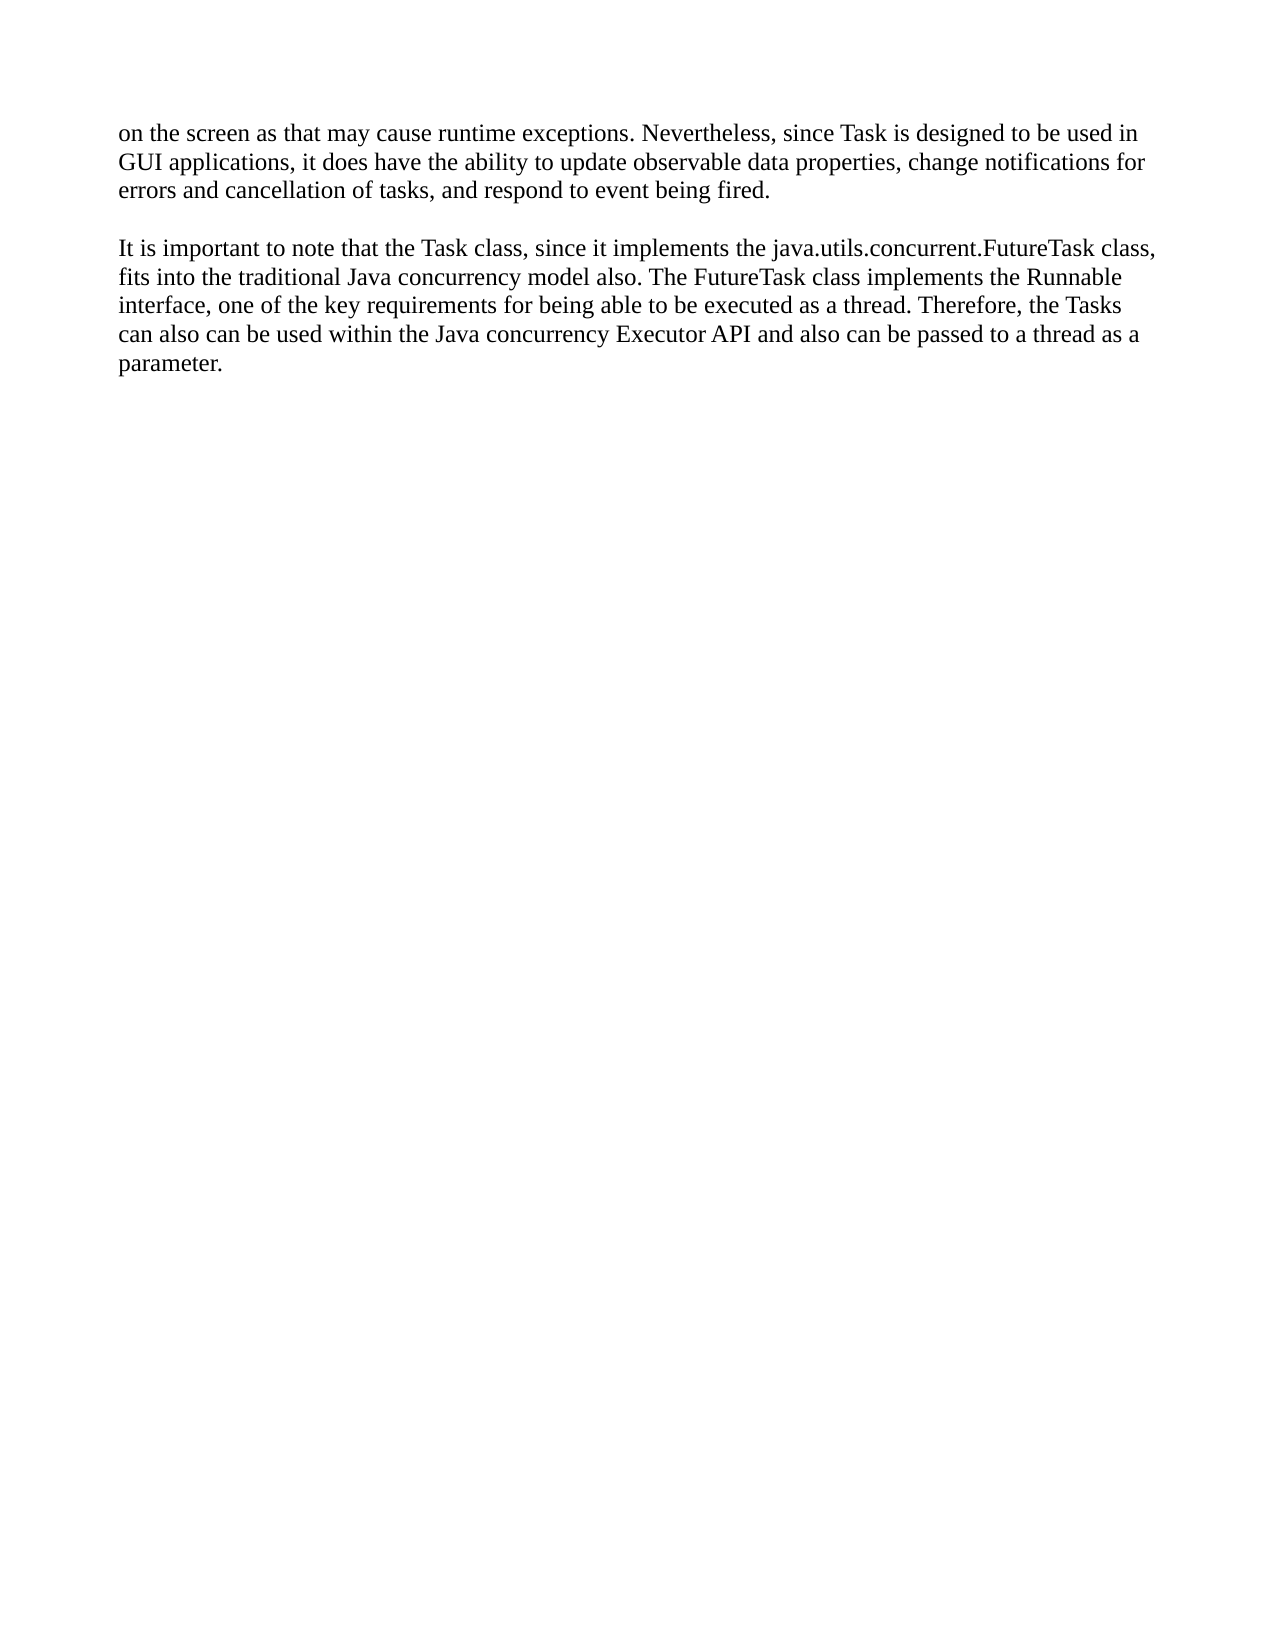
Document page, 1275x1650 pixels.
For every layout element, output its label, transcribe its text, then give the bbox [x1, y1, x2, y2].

text on the screen as that may cause runtime exceptions. Nevertheless, since Task is designed to be used in GUI applications, it does have the ability to update observable data properties, change notifications for errors and cancellation of tasks, and respond to event being fired. [118, 118, 1157, 204]
text It is important to note that the Task class, since it implements the java.utils.concurrent.FutureTask class, fits into the traditional Java concurrency model also. The FutureTask class implements the Runnable interface, one of the key requirements for being able to be executed as a thread. Therefore, the Tasks can also can be used within the Java concurrency Executor API and also can be passed to a thread as a parameter. [118, 233, 1157, 377]
